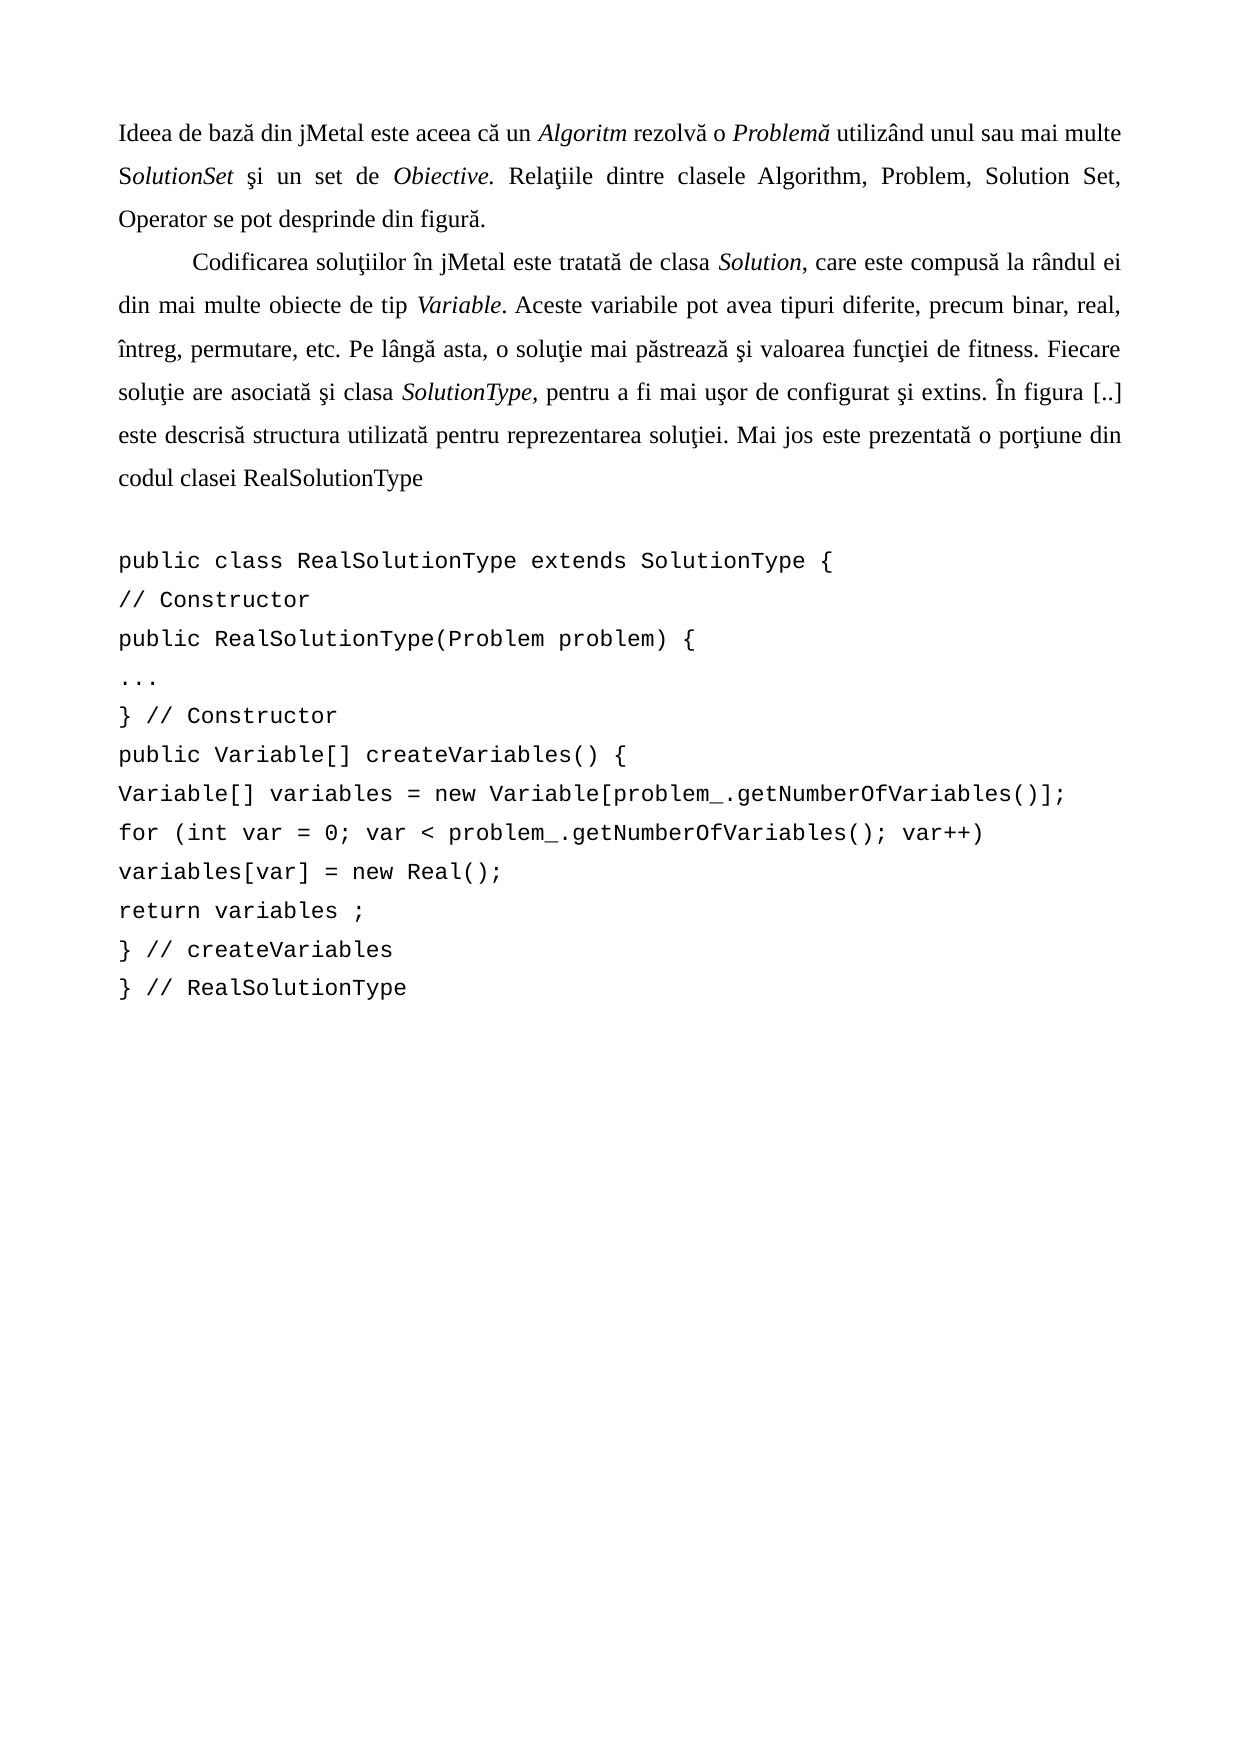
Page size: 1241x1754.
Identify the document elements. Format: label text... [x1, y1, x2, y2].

text public Variable[] createVariables() { [118, 744, 1122, 769]
text } // createVariables [118, 938, 1122, 964]
text public RealSolutionType(Problem problem) { [118, 627, 1122, 653]
text public class RealSolutionType extends SolutionType { [118, 549, 1122, 575]
text } // Constructor [118, 705, 1122, 731]
text Ideea de bază din jMetal este aceea că un Algoritm rezolvă o Problemă utilizând unul sau mai multe SolutionSet şi un set de Obiective. Relaţiile dintre clasele Algorithm, Problem, Solution Set, Operator se pot desprinde din figură. [118, 118, 1122, 233]
text variables[var] = new Real(); [118, 860, 1122, 886]
text ... [118, 666, 1122, 692]
text Variable[] variables = new Variable[problem_.getNumberOfVariables()]; [118, 782, 1122, 808]
text return variables ; [118, 899, 1122, 925]
text // Constructor [118, 588, 1122, 614]
text } // RealSolutionType [118, 977, 1122, 1003]
text Codificarea soluţiilor în jMetal este tratată de clasa Solution, care este compusă la rândul ei din mai multe obiecte de tip Variable. Aceste variabile pot avea tipuri diferite, precum binar, real, întreg, permutare, etc. Pe lângă asta, o soluţie mai păstrează şi valoarea funcţiei de fitness. Fiecare soluţie are asociată şi clasa SolutionType, pentru a fi mai uşor de configurat şi extins. În figura [..] este descrisă structura utilizată pentru reprezentarea soluţiei. Mai jos este prezentată o porţiune din codul clasei RealSolutionType [118, 247, 1122, 492]
text for (int var = 0; var < problem_.getNumberOfVariables(); var++) [118, 821, 1122, 847]
